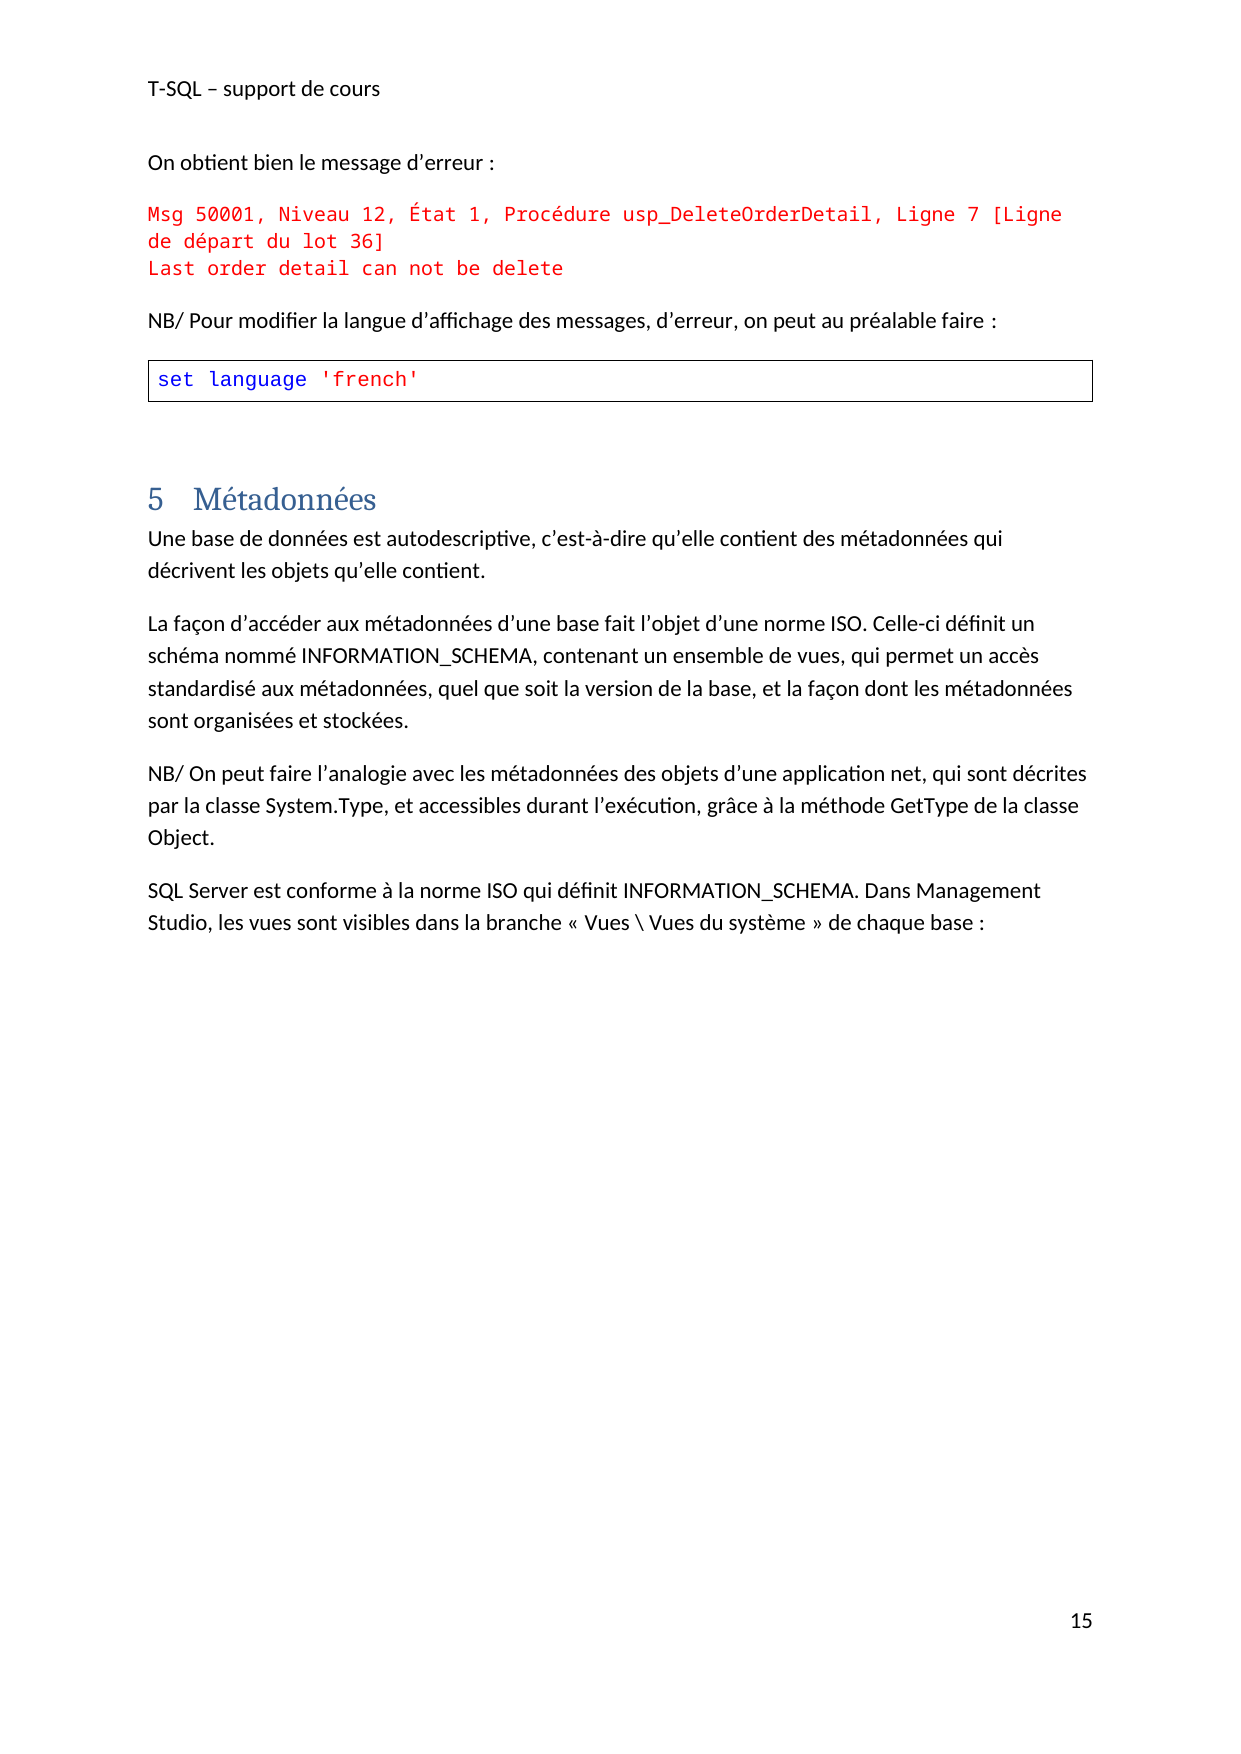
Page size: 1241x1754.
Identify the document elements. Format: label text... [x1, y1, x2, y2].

subtitle Métadonnées [148, 480, 1093, 518]
text La façon d’accéder aux métadonnées d’une base fait l’objet d’une norme ISO. Celle-ci définit un schéma nommé INFORMATION_SCHEMA, contenant un ensemble de vues, qui permet un accès standardisé aux métadonnées, quel que soit la version de la base, et la façon dont les métadonnées sont organisées et stockées. [148, 609, 1093, 734]
text Une base de données est autodescriptive, c’est-à-dire qu’elle contient des métadonnées qui décrivent les objets qu’elle contient. [148, 524, 1093, 584]
text On obtient bien le message d’erreur : [148, 148, 1093, 176]
text NB/ On peut faire l’analogie avec les métadonnées des objets d’une application net, qui sont décrites par la classe System.Type, et accessibles durant l’exécution, grâce à la méthode GetType de la classe Object. [148, 759, 1093, 851]
text SQL Server est conforme à la norme ISO qui définit INFORMATION_SCHEMA. Dans Management Studio, les vues sont visibles dans la branche « Vues \ Vues du système » de chaque base : [148, 876, 1093, 936]
text set language 'french' [149, 361, 1092, 401]
text Msg 50001, Niveau 12, État 1, Procédure usp_DeleteOrderDetail, Ligne 7 [Ligne de départ du lot 36] [148, 201, 1093, 254]
text NB/ Pour modifier la langue d’affichage des messages, d’erreur, on peut au préalable faire : [148, 307, 1093, 334]
text Last order detail can not be delete [148, 254, 1093, 282]
